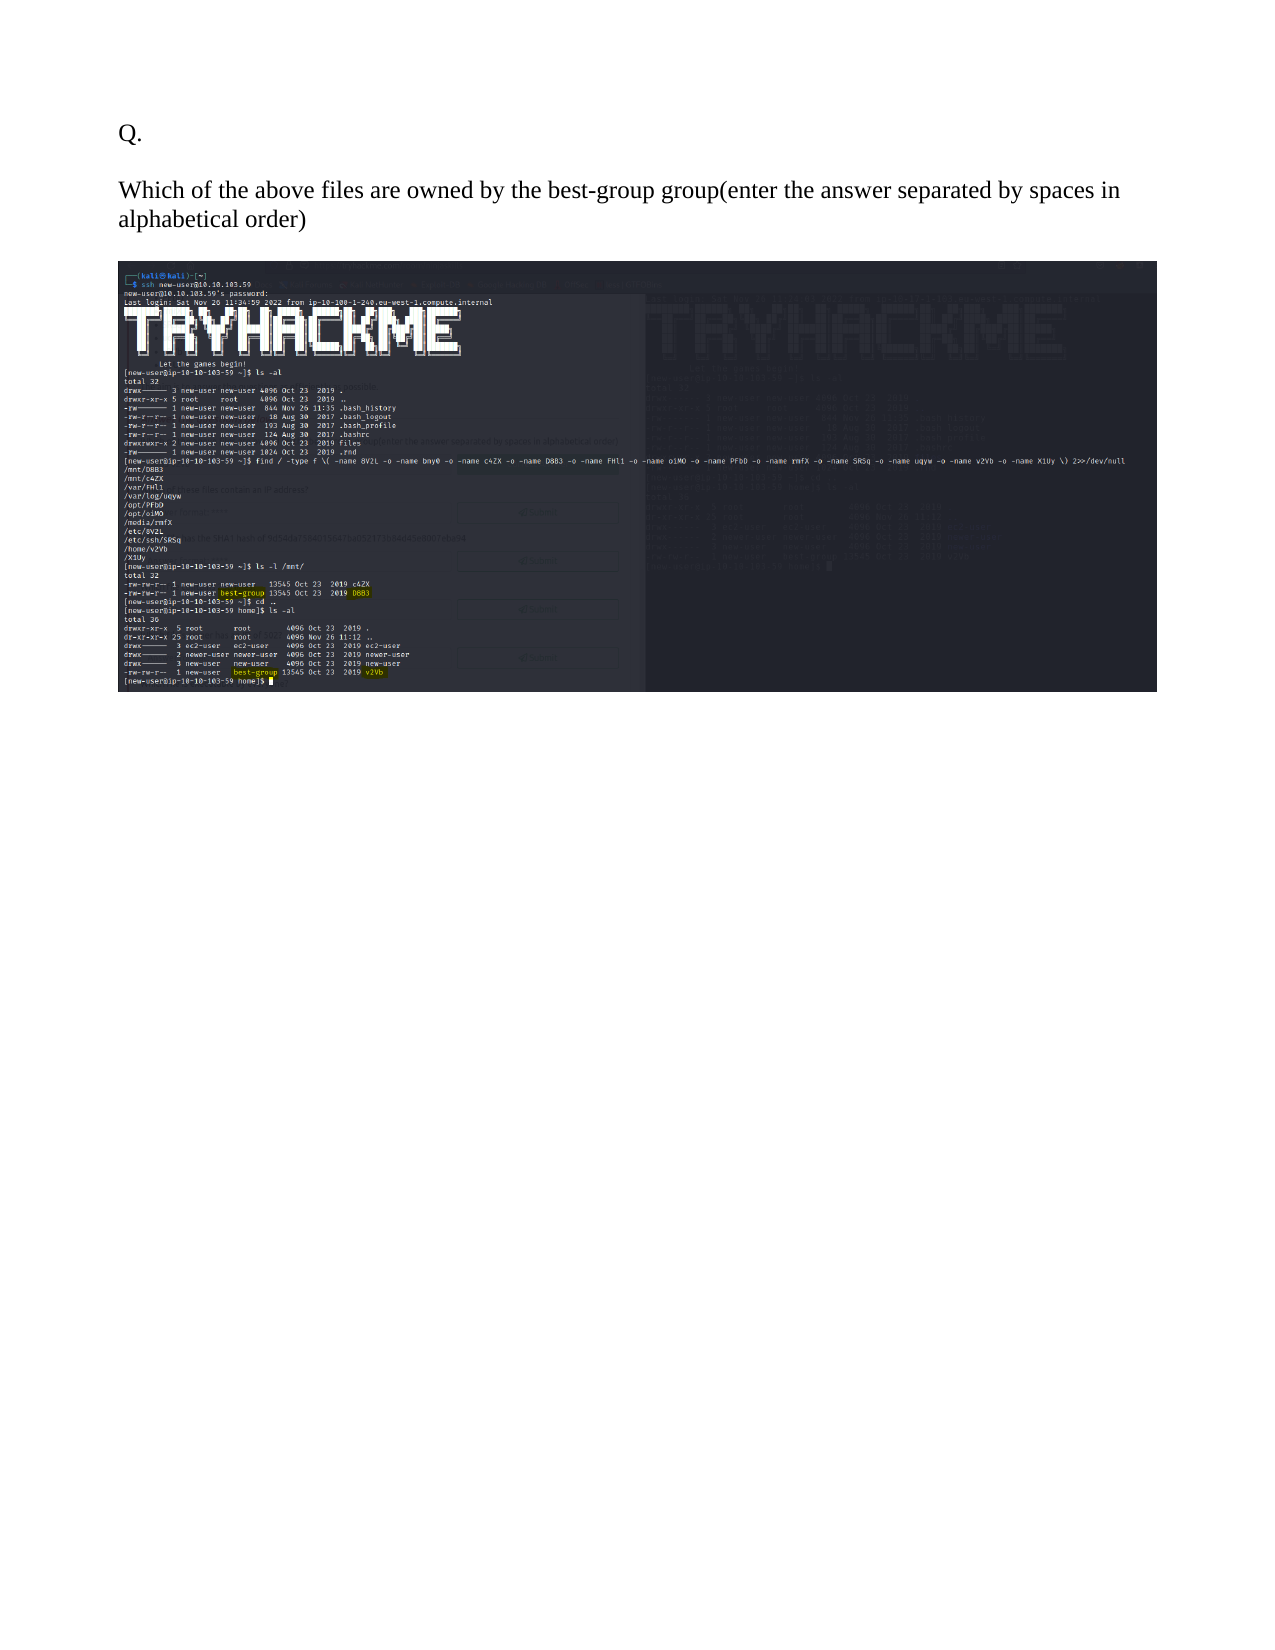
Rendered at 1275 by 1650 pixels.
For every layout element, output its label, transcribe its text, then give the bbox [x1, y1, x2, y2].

text Q. [118, 118, 1157, 147]
picture [118, 261, 1157, 692]
text Which of the above files are owned by the best-group group(enter the answer separated by spaces in alphabetical order) [118, 176, 1157, 233]
